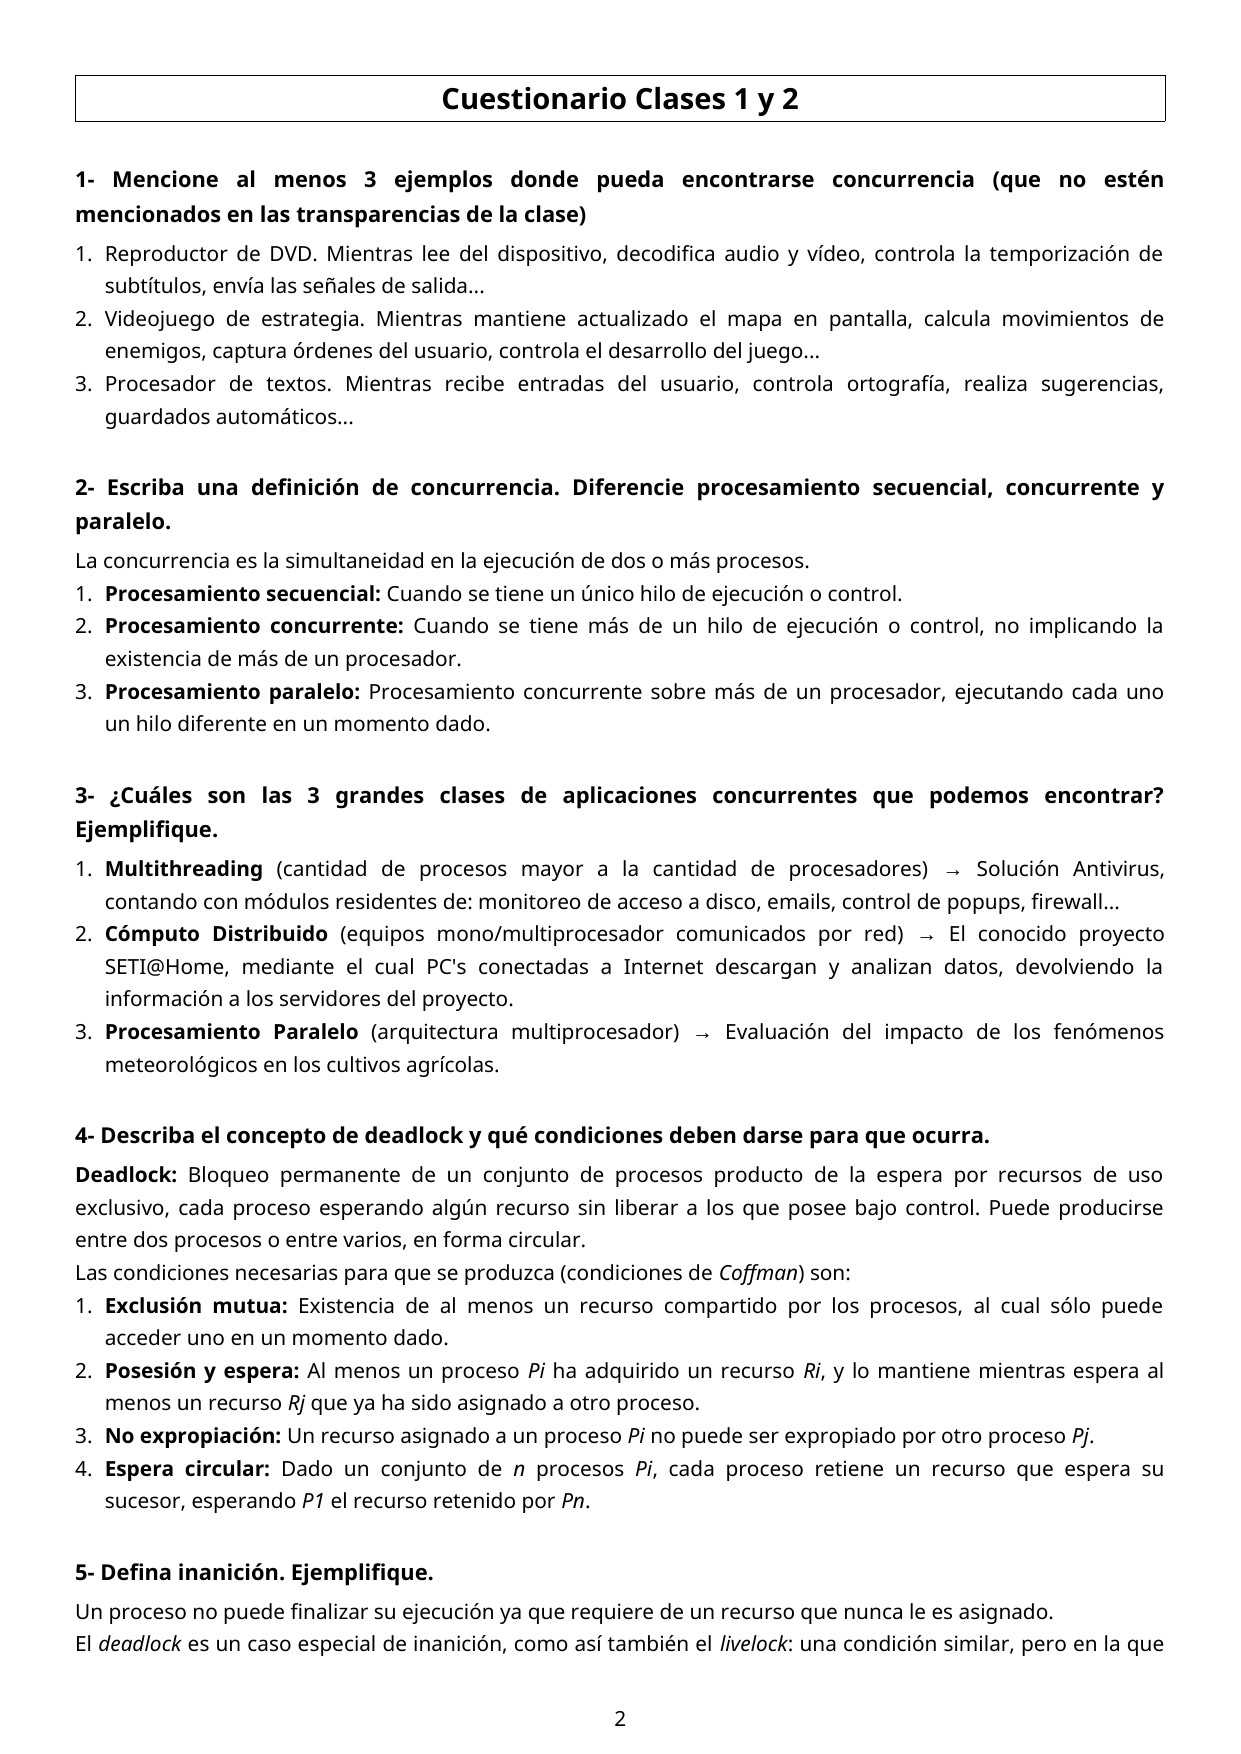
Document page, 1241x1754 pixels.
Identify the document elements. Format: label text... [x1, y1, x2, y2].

list Cómputo Distribuido (equipos mono/multiprocesador comunicados por red) → El conocido proyecto SETI@Home, mediante el cual PC's conectadas a Internet descargan y analizan datos, devolviendo la información a los servidores del proyecto. [75, 919, 1165, 1013]
list Espera circular: Dado un conjunto de n procesos Pi, cada proceso retiene un recurso que espera su sucesor, esperando P1 el recurso retenido por Pn. [75, 1454, 1165, 1515]
subtitle 3- ¿Cuáles son las 3 grandes clases de aplicaciones concurrentes que podemos encontrar? Ejemplifique. [75, 780, 1165, 844]
text Un proceso no puede finalizar su ejecución ya que requiere de un recurso que nunca le es asignado. [75, 1597, 1165, 1625]
subtitle 2- Escriba una definición de concurrencia. Diferencie procesamiento secuencial, concurrente y paralelo. [75, 472, 1165, 536]
subtitle 1- Mencione al menos 3 ejemplos donde pueda encontrarse concurrencia (que no estén mencionados en las transparencias de la clase) [75, 164, 1165, 228]
list Procesamiento paralelo: Procesamiento concurrente sobre más de un procesador, ejecutando cada uno un hilo diferente en un momento dado. [75, 677, 1165, 738]
list Procesamiento concurrente: Cuando se tiene más de un hilo de ejecución o control, no implicando la existencia de más de un procesador. [75, 612, 1165, 673]
subtitle 4- Describa el concepto de deadlock y qué condiciones deben darse para que ocurra. [75, 1120, 1165, 1150]
text Las condiciones necesarias para que se produzca (condiciones de Coffman) son: [75, 1258, 1165, 1287]
subtitle Cuestionario Clases 1 y 2 [76, 76, 1165, 121]
list Exclusión mutua: Existencia de al menos un recurso compartido por los procesos, al cual sólo puede acceder uno en un momento dado. [75, 1291, 1165, 1352]
list Reproductor de DVD. Mientras lee del dispositivo, decodifica audio y vídeo, controla la temporización de subtítulos, envía las señales de salida... [75, 239, 1165, 300]
list Posesión y espera: Al menos un proceso Pi ha adquirido un recurso Ri, y lo mantiene mientras espera al menos un recurso Rj que ya ha sido asignado a otro proceso. [75, 1356, 1165, 1417]
text Deadlock: Bloqueo permanente de un conjunto de procesos producto de la espera por recursos de uso exclusivo, cada proceso esperando algún recurso sin liberar a los que posee bajo control. Puede producirse entre dos procesos o entre varios, en forma circular. [75, 1160, 1165, 1254]
list No expropiación: Un recurso asignado a un proceso Pi no puede ser expropiado por otro proceso Pj. [75, 1421, 1165, 1449]
text El deadlock es un caso especial de inanición, como así también el livelock: una condición similar, pero en la que [75, 1629, 1165, 1658]
list Multithreading (cantidad de procesos mayor a la cantidad de procesadores) → Solución Antivirus, contando con módulos residentes de: monitoreo de acceso a disco, emails, control de popups, firewall... [75, 854, 1165, 915]
list Procesamiento secuencial: Cuando se tiene un único hilo de ejecución o control. [75, 579, 1165, 607]
list Videojuego de estrategia. Mientras mantiene actualizado el mapa en pantalla, calcula movimientos de enemigos, captura órdenes del usuario, controla el desarrollo del juego... [75, 304, 1165, 365]
list Procesador de textos. Mientras recibe entradas del usuario, controla ortografía, realiza sugerencias, guardados automáticos... [75, 369, 1165, 430]
subtitle 5- Defina inanición. Ejemplifique. [75, 1557, 1165, 1587]
text La concurrencia es la simultaneidad en la ejecución de dos o más procesos. [75, 546, 1165, 575]
list Procesamiento Paralelo (arquitectura multiprocesador) → Evaluación del impacto de los fenómenos meteorológicos en los cultivos agrícolas. [75, 1017, 1165, 1078]
